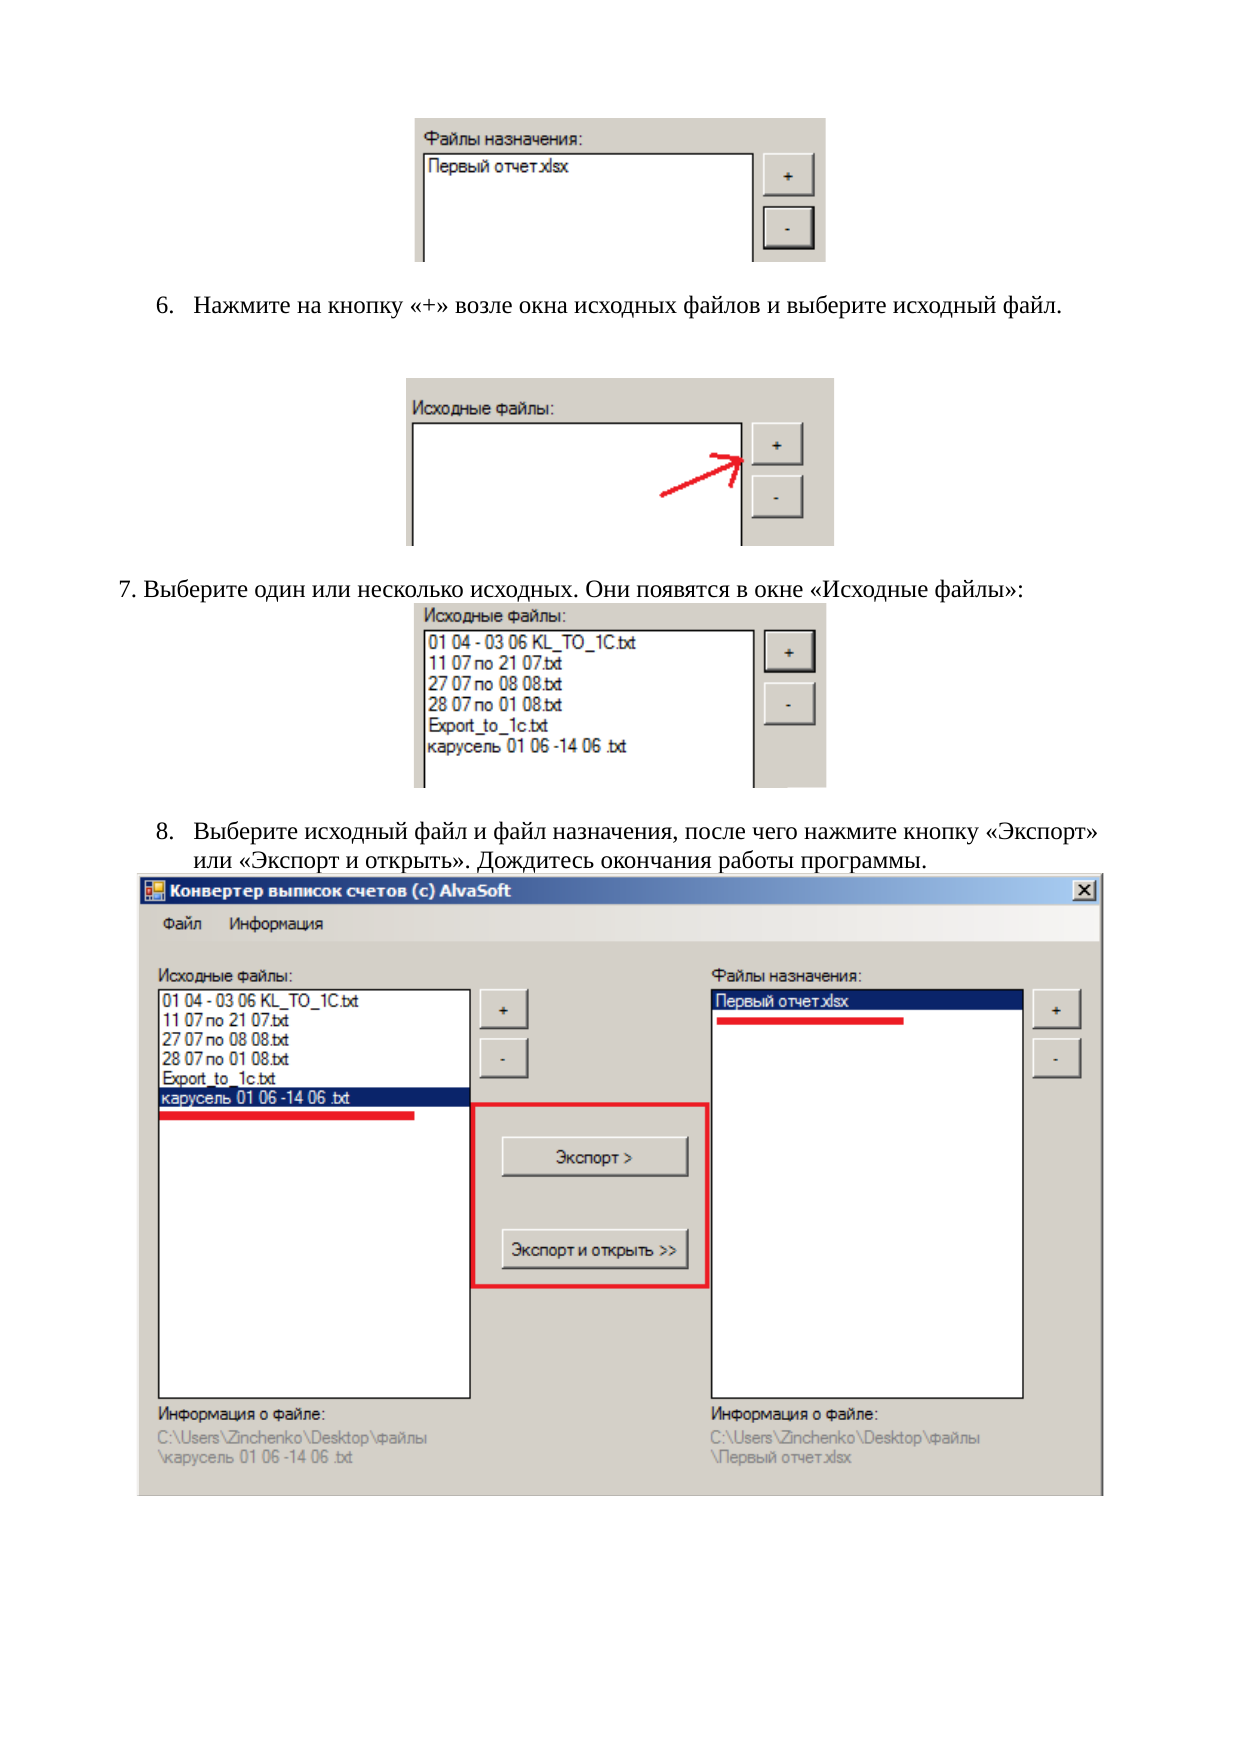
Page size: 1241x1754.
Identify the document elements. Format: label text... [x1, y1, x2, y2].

list Нажмите на кнопку «+» возле окна исходных файлов и выберите исходный файл. [156, 291, 1122, 319]
list Выберите исходный файл и файл назначения, после чего нажмите кнопку «Экспорт» или «Экспорт и открыть». Дождитесь окончания работы программы. [156, 816, 1122, 874]
text 7. Выберите один или несколько исходных. Они появятся в окне «Исходные файлы»: [118, 574, 1122, 603]
